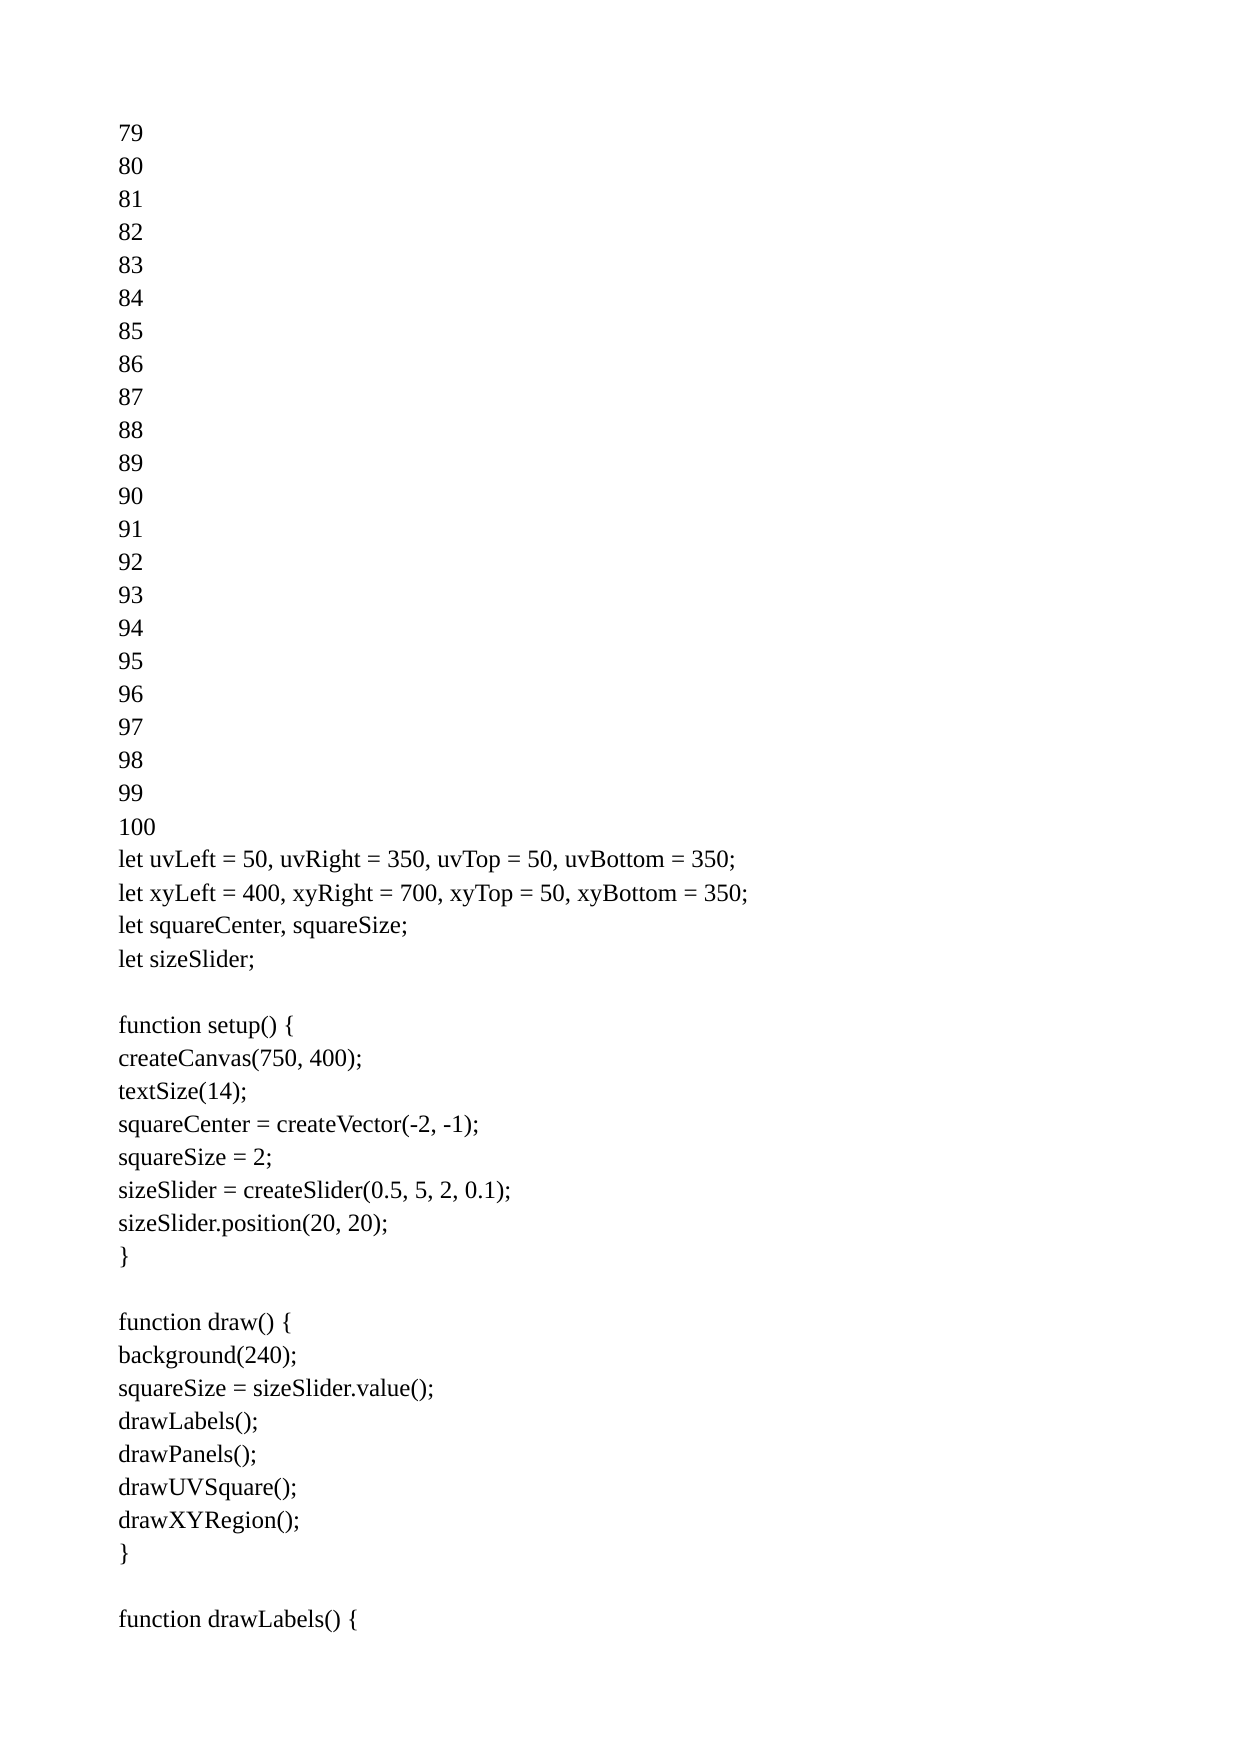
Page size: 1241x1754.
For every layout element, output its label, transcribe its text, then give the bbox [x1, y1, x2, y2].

text 87 [118, 382, 1122, 411]
text 80 [118, 151, 1122, 180]
text 88 [118, 415, 1122, 444]
text 85 [118, 316, 1122, 345]
text textSize(14); [118, 1076, 1122, 1104]
text drawUVSquare(); [118, 1472, 1122, 1501]
text } [118, 1241, 1122, 1269]
text 96 [118, 679, 1122, 708]
text 100 [118, 812, 1122, 840]
text drawXYRegion(); [118, 1505, 1122, 1534]
text 83 [118, 250, 1122, 279]
text 81 [118, 184, 1122, 213]
text 86 [118, 349, 1122, 378]
text 79 [118, 118, 1122, 147]
text 92 [118, 547, 1122, 576]
text 95 [118, 646, 1122, 675]
text 98 [118, 746, 1122, 774]
text sizeSlider.position(20, 20); [118, 1208, 1122, 1237]
text drawLabels(); [118, 1406, 1122, 1435]
text 84 [118, 283, 1122, 312]
text function drawLabels() { [118, 1604, 1122, 1633]
text 97 [118, 712, 1122, 741]
text createCanvas(750, 400); [118, 1043, 1122, 1071]
text 99 [118, 778, 1122, 807]
text function draw() { [118, 1307, 1122, 1336]
text squareSize = sizeSlider.value(); [118, 1373, 1122, 1402]
text squareSize = 2; [118, 1142, 1122, 1171]
text drawPanels(); [118, 1439, 1122, 1468]
text 90 [118, 481, 1122, 510]
text 82 [118, 217, 1122, 246]
text background(240); [118, 1340, 1122, 1369]
text let sizeSlider; [118, 944, 1122, 972]
text sizeSlider = createSlider(0.5, 5, 2, 0.1); [118, 1175, 1122, 1203]
text squareCenter = createVector(-2, -1); [118, 1109, 1122, 1137]
text let xyLeft = 400, xyRight = 700, xyTop = 50, xyBottom = 350; [118, 878, 1122, 906]
text } [118, 1538, 1122, 1567]
text let uvLeft = 50, uvRight = 350, uvTop = 50, uvBottom = 350; [118, 844, 1122, 873]
text let squareCenter, squareSize; [118, 911, 1122, 939]
text 91 [118, 514, 1122, 543]
text 93 [118, 580, 1122, 609]
text 94 [118, 613, 1122, 642]
text function setup() { [118, 1010, 1122, 1038]
text 89 [118, 448, 1122, 477]
